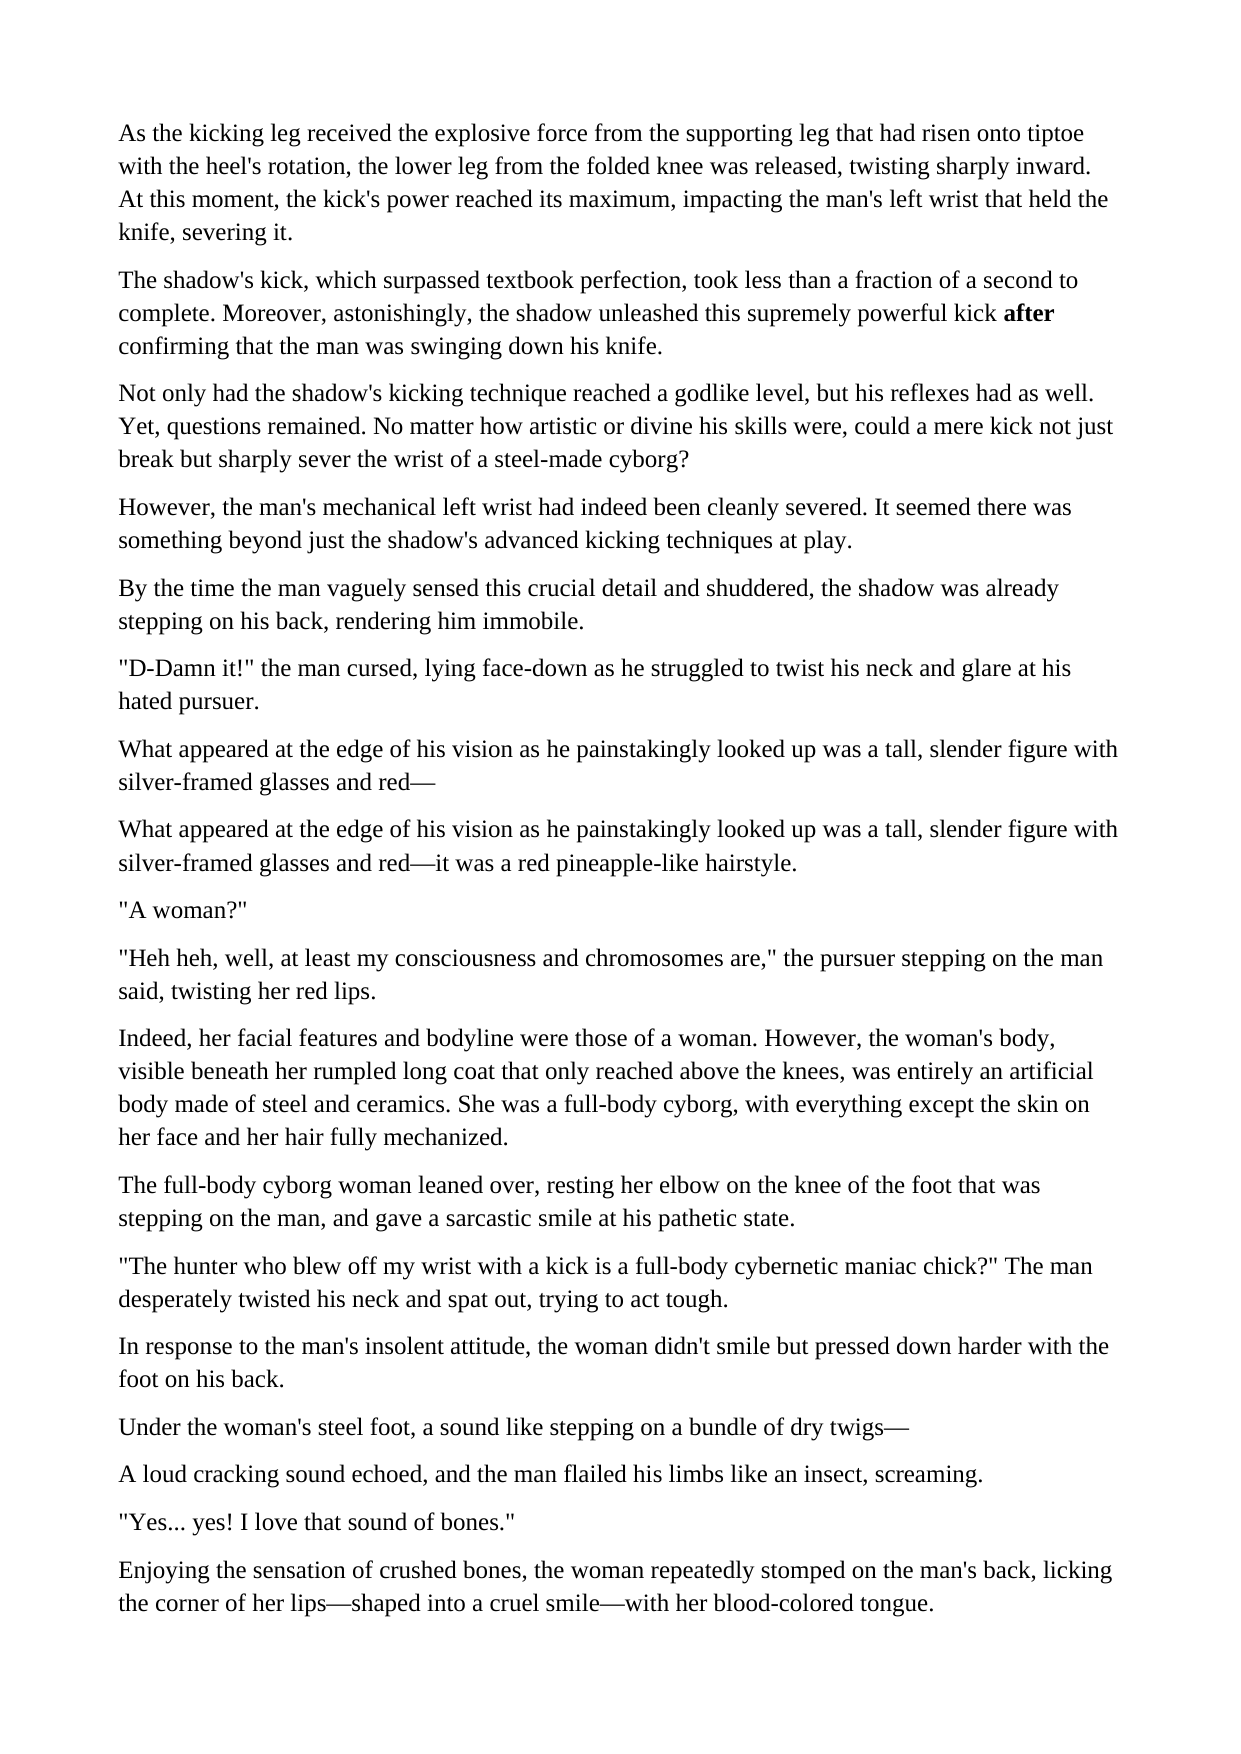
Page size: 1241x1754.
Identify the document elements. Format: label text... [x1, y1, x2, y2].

text "The hunter who blew off my wrist with a kick is a full-body cybernetic maniac chick?" The man desperately twisted his neck and spat out, trying to act tough. [118, 1251, 1122, 1312]
text Enjoying the sensation of crushed bones, the woman repeatedly stomped on the man's back, licking the corner of her lips—shaped into a cruel smile—with her blood-colored tongue. [118, 1555, 1122, 1617]
text In response to the man's insolent attitude, the woman didn't smile but pressed down harder with the foot on his back. [118, 1331, 1122, 1393]
text The shadow's kick, which surpassed textbook perfection, took less than a fraction of a second to complete. Moreover, astonishingly, the shadow unleashed this supremely powerful kick after confirming that the man was swinging down his knife. [118, 265, 1122, 359]
text As the kicking leg received the explosive force from the supporting leg that had risen onto tiptoe with the heel's rotation, the lower leg from the folded knee was released, twisting sharply inward. At this moment, the kick's power reached its maximum, impacting the man's left wrist that held the knife, severing it. [118, 118, 1122, 246]
text "Yes... yes! I love that sound of bones." [118, 1507, 1122, 1536]
text "Heh heh, well, at least my consciousness and chromosomes are," the pursuer stepping on the man said, twisting her red lips. [118, 943, 1122, 1004]
text The full-body cyborg woman leaned over, resting her elbow on the knee of the foot that was stepping on the man, and gave a sarcastic smile at his pathetic state. [118, 1170, 1122, 1232]
text "A woman?" [118, 895, 1122, 924]
text "D-Damn it!" the man cursed, lying face-down as he struggled to twist his neck and glare at his hated pursuer. [118, 653, 1122, 715]
text A loud cracking sound echoed, and the man flailed his limbs like an insect, screaming. [118, 1459, 1122, 1488]
text Under the woman's steel foot, a sound like stepping on a bundle of dry twigs— [118, 1412, 1122, 1441]
text What appeared at the edge of his vision as he painstakingly looked up was a tall, slender figure with silver-framed glasses and red— [118, 734, 1122, 796]
text What appeared at the edge of his vision as he painstakingly looked up was a tall, slender figure with silver-framed glasses and red—it was a red pineapple-like hairstyle. [118, 814, 1122, 876]
text Not only had the shadow's kicking technique reached a godlike level, but his reflexes had as well. Yet, questions remained. No matter how artistic or divine his skills were, could a mere kick not just break but sharply sever the wrist of a steel-made cyborg? [118, 378, 1122, 473]
text By the time the man vaguely sensed this crucial detail and shuddered, the shadow was already stepping on his back, rendering him immobile. [118, 573, 1122, 634]
text Indeed, her facial features and bodyline were those of a woman. However, the woman's body, visible beneath her rumpled long coat that only reached above the knees, was entirely an artificial body made of steel and ceramics. She was a full-body cyborg, with everything except the skin on her face and her hair fully mechanized. [118, 1023, 1122, 1151]
text However, the man's mechanical left wrist had indeed been cleanly severed. It seemed there was something beyond just the shadow's advanced kicking techniques at play. [118, 492, 1122, 554]
